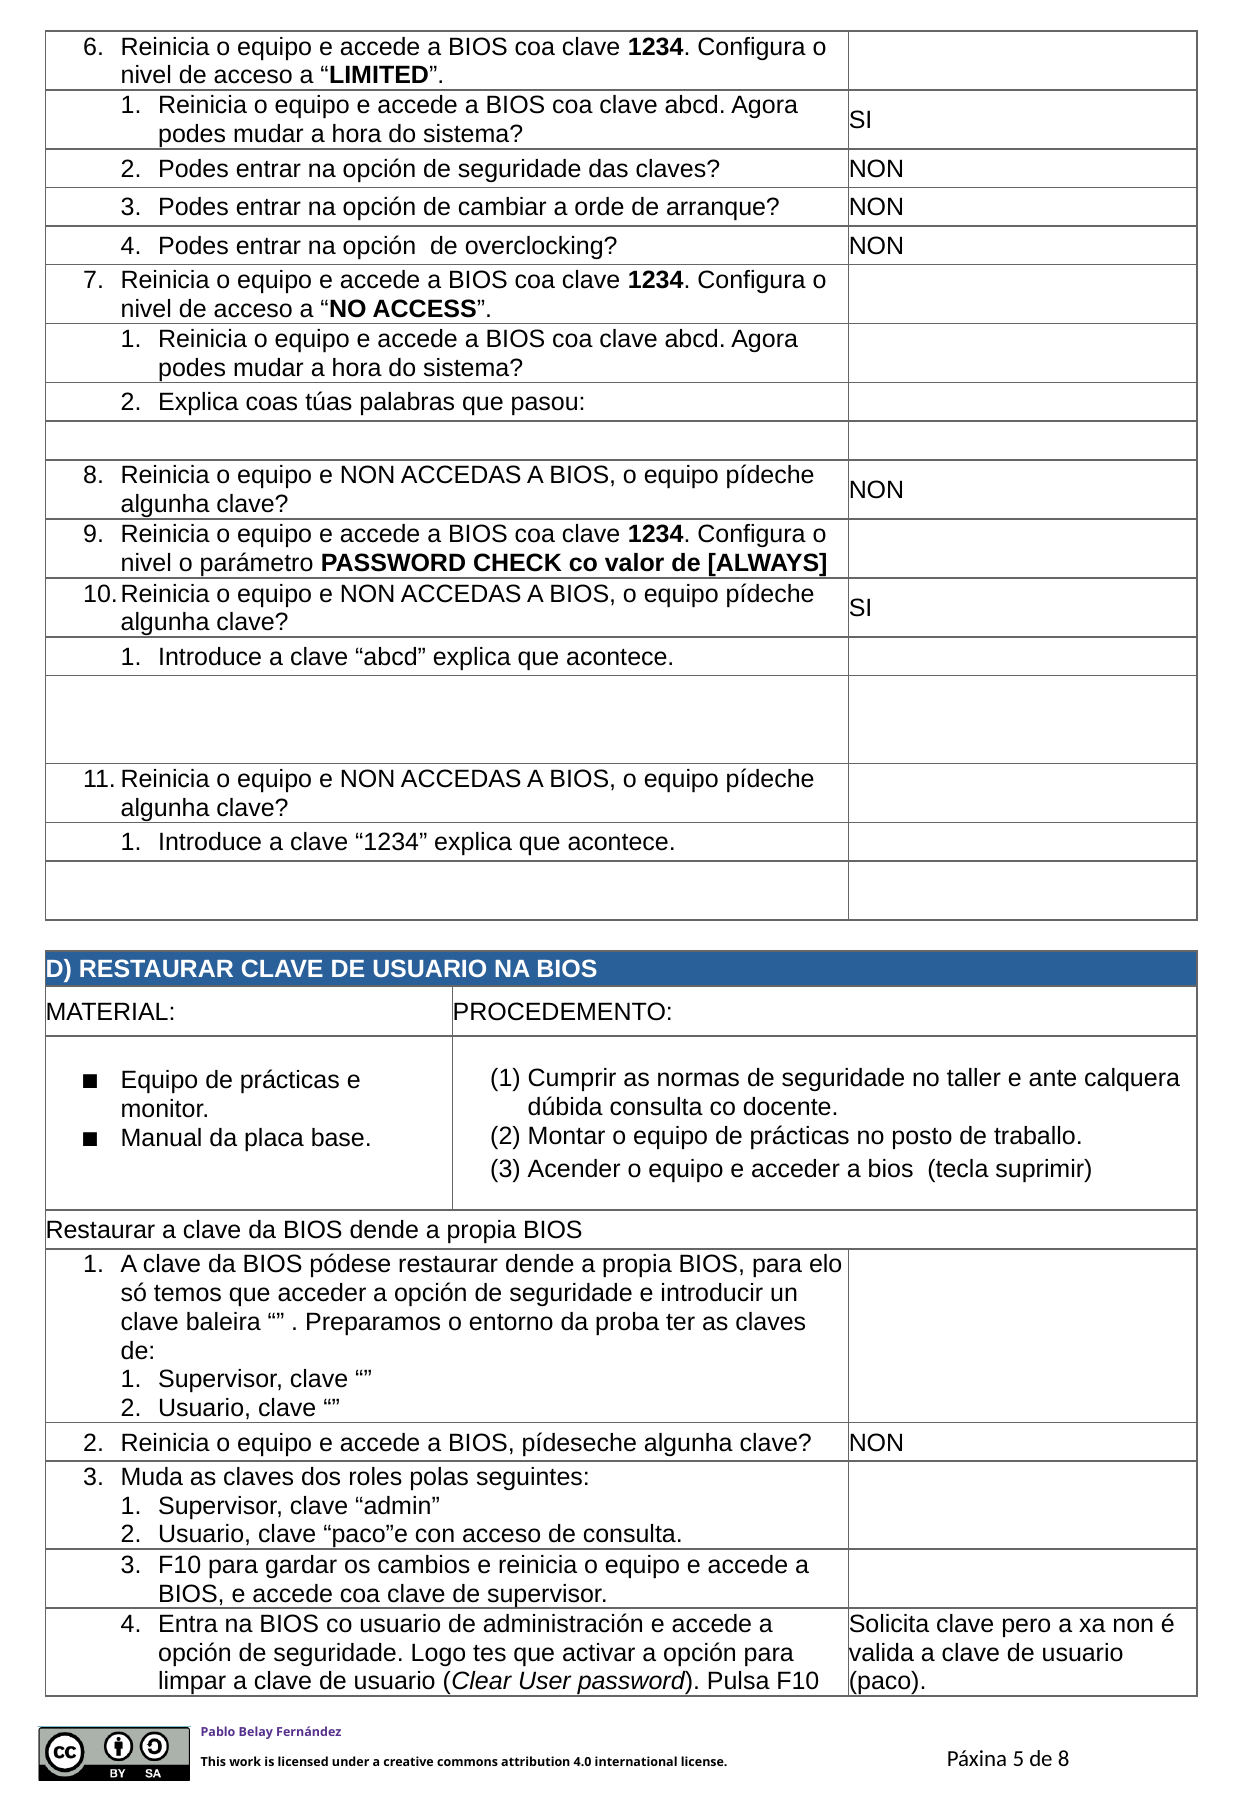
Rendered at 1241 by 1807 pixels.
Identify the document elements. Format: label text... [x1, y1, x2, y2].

table_cell [849, 32, 1196, 89]
table_cell Reinicia o equipo e accede a BIOS coa clave abcd. Agora podes mudar a hora do sistema? [46, 324, 848, 382]
table_cell Reinicia o equipo e accede a BIOS coa clave 1234. Configura o nivel o parámetro PASSWORD CHECK co valor de [ALWAYS] [46, 520, 848, 577]
table_cell [849, 1462, 1196, 1548]
table_cell A clave da BIOS pódese restaurar dende a propia BIOS, para elo só temos que acceder a opción de seguridade e introducir un clave baleira “” . Preparamos o entorno da proba ter as claves de: Supervisor, clave “” Usuario, clave “” [46, 1250, 848, 1422]
table_cell Cumprir as normas de seguridade no taller e ante calquera dúbida consulta co docente. Montar o equipo de prácticas no posto de traballo. Acender o equipo e acceder a bios (tecla suprimir) [453, 1037, 1196, 1209]
table_cell Solicita clave pero a xa non é valida a clave de usuario (paco). [849, 1609, 1196, 1695]
table_cell [849, 422, 1196, 459]
table_cell [849, 1550, 1196, 1607]
table_cell Podes entrar na opción de overclocking? [46, 227, 848, 264]
table_cell [849, 676, 1196, 762]
table_cell Introduce a clave “abcd” explica que acontece. [46, 638, 848, 674]
table_cell [46, 862, 848, 919]
table_cell NON [849, 150, 1196, 187]
table_cell Reinicia o equipo e accede a BIOS coa clave abcd. Agora podes mudar a hora do sistema? [46, 91, 848, 148]
table_cell NON [849, 188, 1196, 225]
table_cell F10 para gardar os cambios e reinicia o equipo e accede a BIOS, e accede coa clave de supervisor. [46, 1550, 848, 1607]
table_cell Explica coas túas palabras que pasou: [46, 383, 848, 420]
table_cell NON [849, 227, 1196, 264]
table_cell Reinicia o equipo e NON ACCEDAS A BIOS, o equipo pídeche algunha clave? [46, 579, 848, 636]
table_cell [46, 422, 848, 459]
table_cell Entra na BIOS co usuario de administración e accede a opción de seguridade. Logo tes que activar a opción para limpar a clave de usuario (Clear User password). Pulsa F10 [46, 1609, 848, 1695]
table_cell Introduce a clave “1234” explica que acontece. [46, 823, 848, 860]
table_cell Reinicia o equipo e NON ACCEDAS A BIOS, o equipo pídeche algunha clave? [46, 461, 848, 518]
table_cell NON [849, 1423, 1196, 1460]
table_cell Reinicia o equipo e accede a BIOS, pídeseche algunha clave? [46, 1423, 848, 1460]
table_cell [849, 862, 1196, 919]
table_cell NON [849, 461, 1196, 518]
table_header D) RESTAURAR CLAVE DE USUARIO NA BIOS [46, 952, 1196, 985]
table_cell [849, 823, 1196, 860]
table_cell [849, 1250, 1196, 1422]
table_cell Equipo de prácticas e monitor. Manual da placa base. [46, 1037, 452, 1209]
table_cell SI [849, 579, 1196, 636]
table_cell Reinicia o equipo e accede a BIOS coa clave 1234. Configura o nivel de acceso a “NO ACCESS”. [46, 265, 848, 323]
table_cell Restaurar a clave da BIOS dende a propia BIOS [46, 1211, 1196, 1248]
table_cell [849, 520, 1196, 577]
table_cell [849, 383, 1196, 420]
table_cell [849, 638, 1196, 674]
picture [37, 1725, 191, 1783]
table_cell Podes entrar na opción de seguridade das claves? [46, 150, 848, 187]
table_cell [46, 676, 848, 762]
table_cell Podes entrar na opción de cambiar a orde de arranque? [46, 188, 848, 225]
table_cell Muda as claves dos roles polas seguintes: Supervisor, clave “admin” Usuario, clave “paco”e con acceso de consulta. [46, 1462, 848, 1548]
table_cell Reinicia o equipo e accede a BIOS coa clave 1234. Configura o nivel de acceso a “LIMITED”. [46, 32, 848, 89]
table_cell PROCEDEMENTO: [453, 987, 1196, 1035]
table_cell SI [849, 91, 1196, 148]
table_cell MATERIAL: [46, 987, 452, 1035]
table_cell Reinicia o equipo e NON ACCEDAS A BIOS, o equipo pídeche algunha clave? [46, 764, 848, 821]
table_cell [849, 764, 1196, 821]
table_cell [849, 265, 1196, 323]
table_cell [849, 324, 1196, 382]
